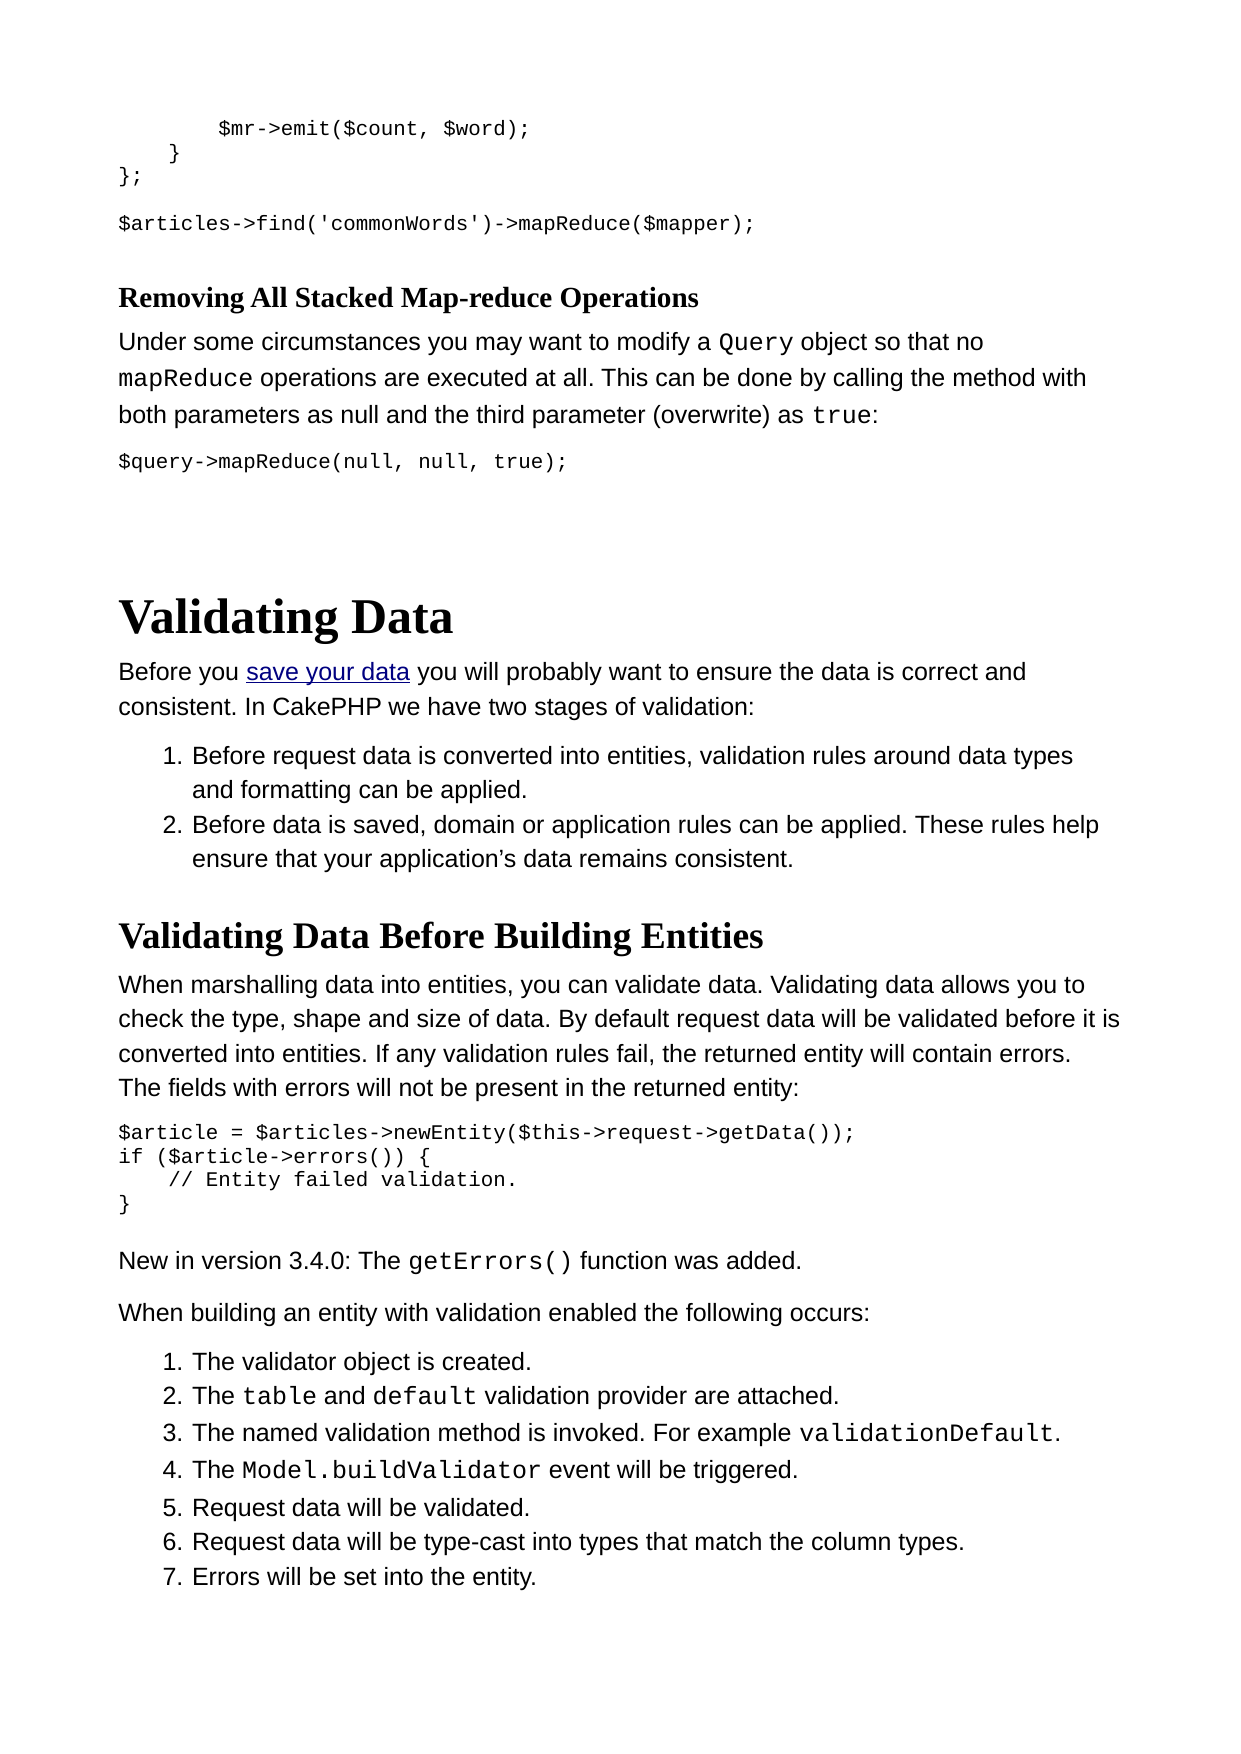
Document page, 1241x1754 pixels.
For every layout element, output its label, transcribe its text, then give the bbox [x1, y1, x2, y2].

text $mr->emit($count, $word); [118, 118, 1122, 142]
list The table and default validation provider are attached. [162, 1381, 1122, 1412]
subtitle Validating Data Before Building Entities [118, 914, 1122, 957]
text } [118, 142, 1122, 165]
text }; [118, 165, 1122, 189]
list The named validation method is invoked. For example validationDefault. [162, 1418, 1122, 1449]
list The validator object is created. [162, 1347, 1122, 1376]
list Request data will be validated. [162, 1493, 1122, 1521]
list Errors will be set into the entity. [162, 1562, 1122, 1590]
text $query->mapReduce(null, null, true); [118, 451, 1122, 475]
text $articles->find('commonWords')->mapReduce($mapper); [118, 213, 1122, 236]
list Request data will be type-cast into types that match the column types. [162, 1527, 1122, 1556]
text } [118, 1193, 1122, 1217]
text New in version 3.4.0: The getErrors() function was added. [118, 1246, 1122, 1277]
text if ($article->errors()) { [118, 1146, 1122, 1169]
subtitle Validating Data [118, 587, 1122, 644]
list The Model.buildValidator event will be triggered. [162, 1456, 1122, 1486]
list Before request data is converted into entities, validation rules around data types and formatting can be applied. [162, 741, 1122, 804]
text Under some circumstances you may want to modify a Query object so that no mapReduce operations are executed at all. This can be done by calling the method with both parameters as null and the third parameter (overwrite) as true: [118, 326, 1122, 431]
text $article = $articles->newEntity($this->request->getData()); [118, 1122, 1122, 1146]
text // Entity failed validation. [118, 1169, 1122, 1193]
subtitle Removing All Stacked Map-reduce Operations [118, 280, 1122, 314]
text When building an entity with validation enabled the following occurs: [118, 1298, 1122, 1327]
text When marshalling data into entities, you can validate data. Validating data allows you to check the type, shape and size of data. By default request data will be validated before it is converted into entities. If any validation rules fail, the returned entity will contain errors. The fields with errors will not be present in the returned entity: [118, 969, 1122, 1102]
text Before you save your data you will probably want to ensure the data is correct and consistent. In CakePHP we have two stages of validation: [118, 657, 1122, 720]
list Before data is saved, domain or application rules can be applied. These rules help ensure that your application’s data remains consistent. [162, 809, 1122, 873]
